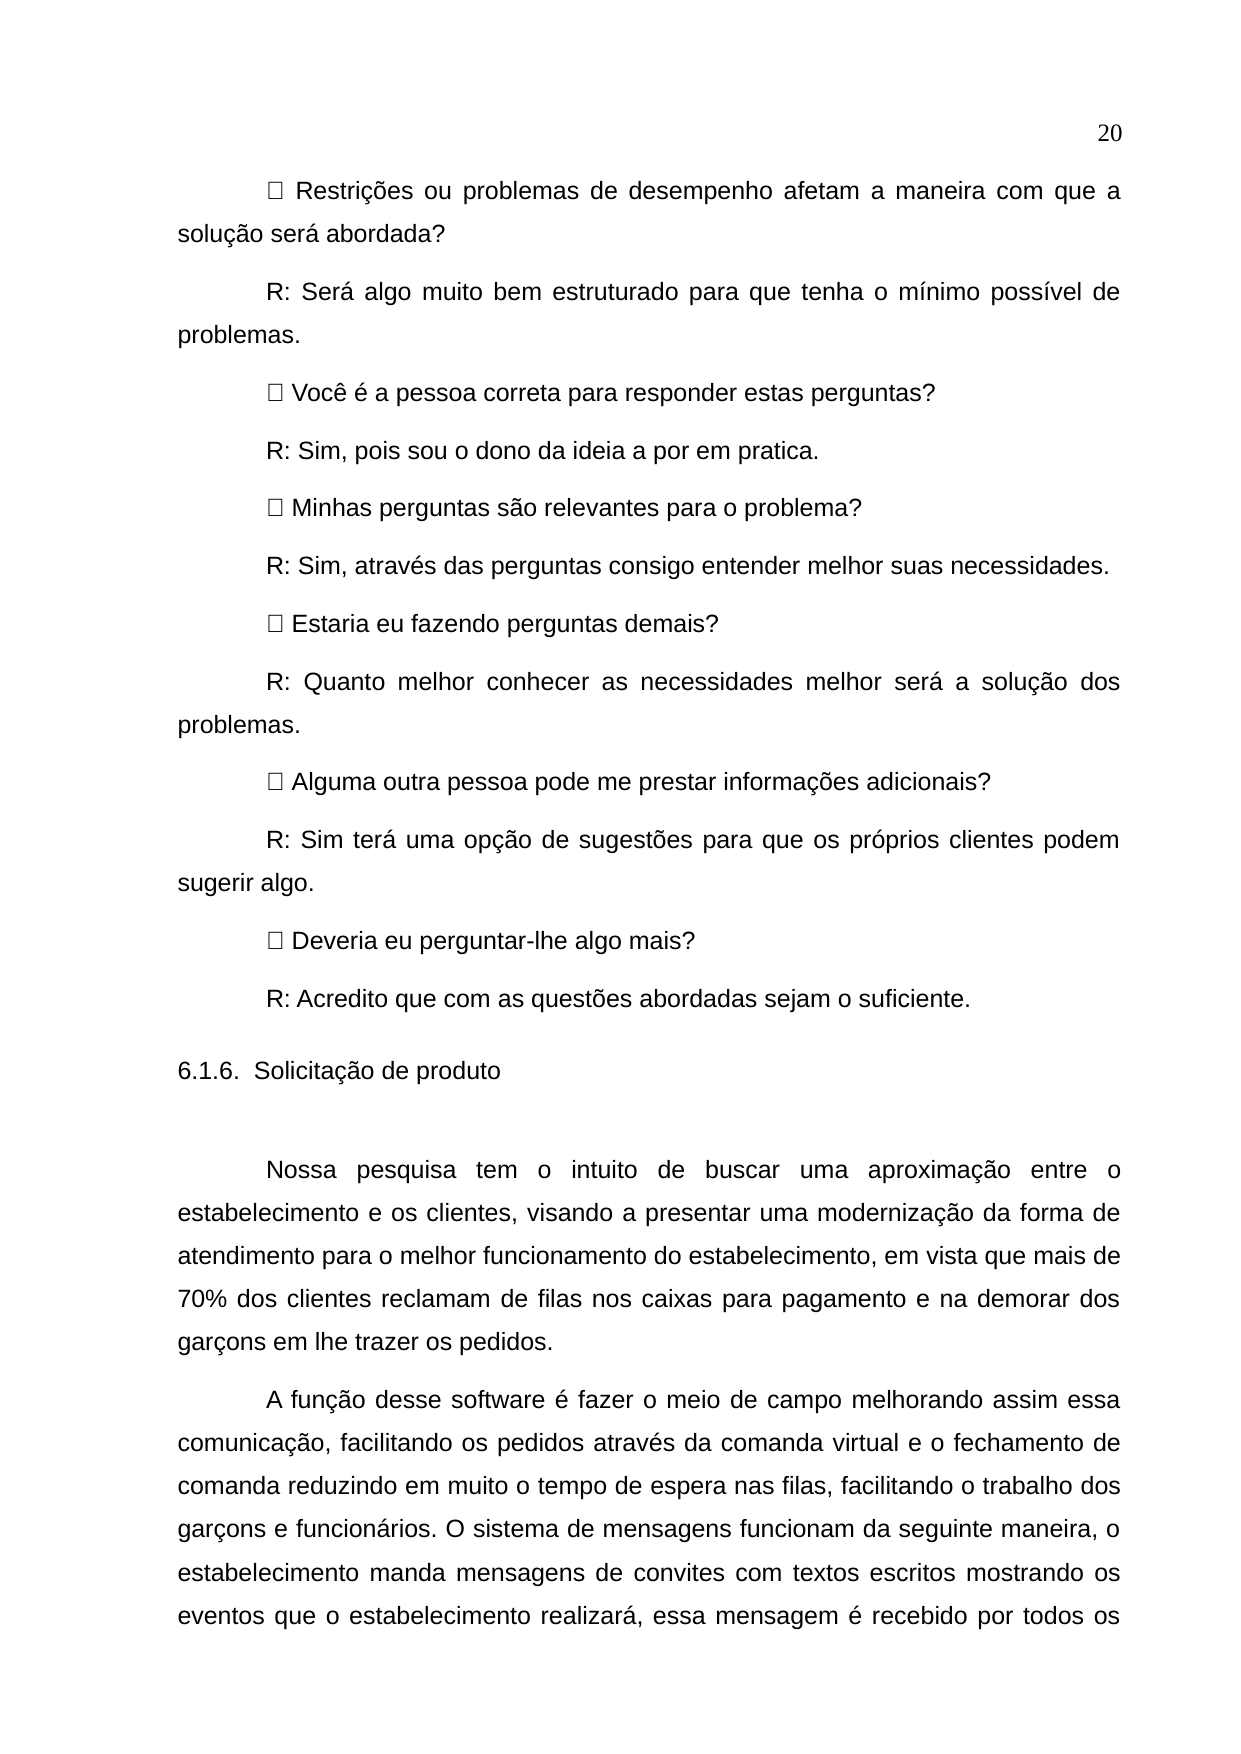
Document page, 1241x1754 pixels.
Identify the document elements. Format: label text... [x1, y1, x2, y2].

text R: Quanto melhor conhecer as necessidades melhor será a solução dos problemas. [177, 667, 1122, 738]
text  Estaria eu fazendo perguntas demais? [177, 609, 1122, 638]
text A função desse software é fazer o meio de campo melhorando assim essa comunicação, facilitando os pedidos através da comanda virtual e o fechamento de comanda reduzindo em muito o tempo de espera nas filas, facilitando o trabalho dos garçons e funcionários. O sistema de mensagens funcionam da seguinte maneira, o estabelecimento manda mensagens de convites com textos escritos mostrando os eventos que o estabelecimento realizará, essa mensagem é recebido por todos os [177, 1385, 1122, 1629]
text R: Será algo muito bem estruturado para que tenha o mínimo possível de problemas. [177, 277, 1122, 349]
subtitle Solicitação de produto [177, 1056, 1122, 1085]
text  Restrições ou problemas de desempenho afetam a maneira com que a solução será abordada? [177, 176, 1122, 248]
text R: Sim terá uma opção de sugestões para que os próprios clientes podem sugerir algo. [177, 825, 1122, 897]
text R: Sim, através das perguntas consigo entender melhor suas necessidades. [177, 551, 1122, 580]
text Nossa pesquisa tem o intuito de buscar uma aproximação entre o estabelecimento e os clientes, visando a presentar uma modernização da forma de atendimento para o melhor funcionamento do estabelecimento, em vista que mais de 70% dos clientes reclamam de filas nos caixas para pagamento e na demorar dos garçons em lhe trazer os pedidos. [177, 1155, 1122, 1356]
text  Minhas perguntas são relevantes para o problema? [177, 493, 1122, 522]
text R: Acredito que com as questões abordadas sejam o suficiente. [177, 984, 1122, 1012]
text  Alguma outra pessoa pode me prestar informações adicionais? [177, 767, 1122, 796]
text R: Sim, pois sou o dono da ideia a por em pratica. [177, 436, 1122, 464]
text  Deveria eu perguntar-lhe algo mais? [177, 926, 1122, 955]
text  Você é a pessoa correta para responder estas perguntas? [177, 378, 1122, 407]
